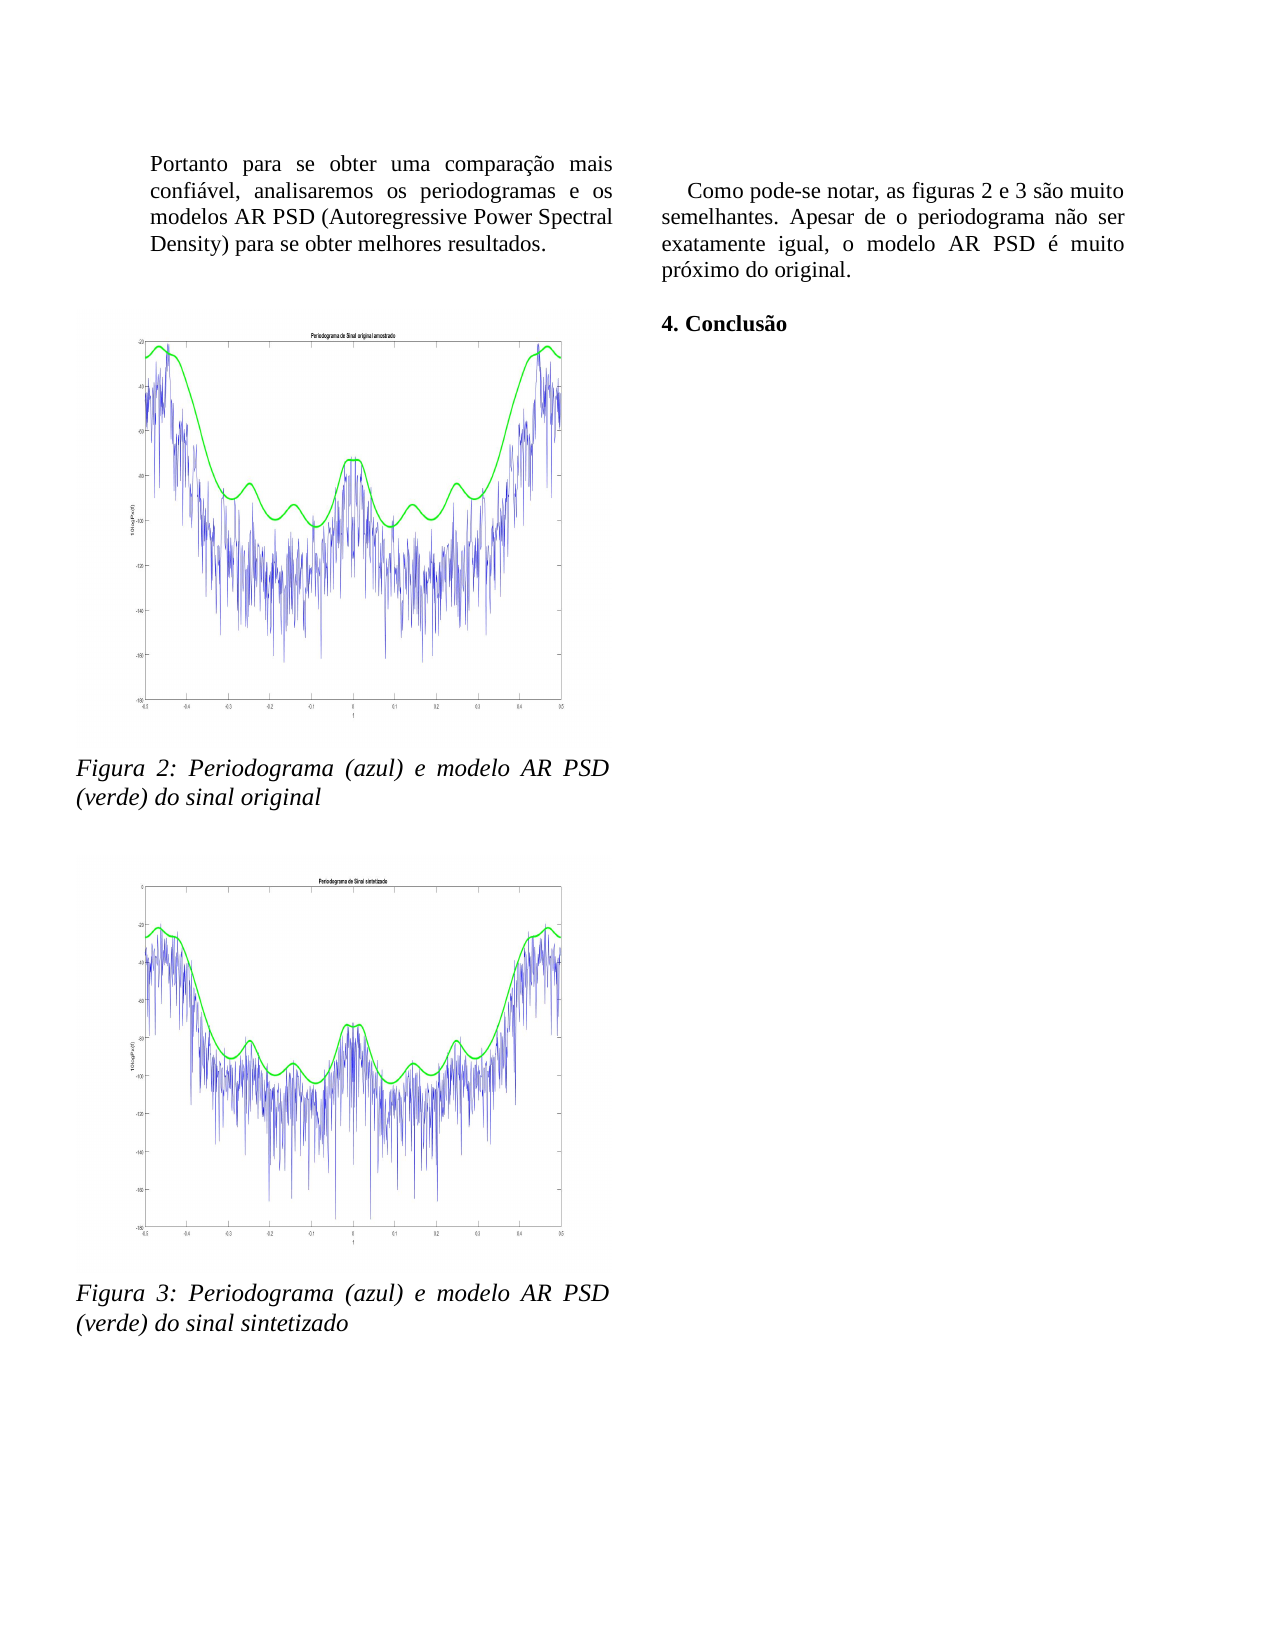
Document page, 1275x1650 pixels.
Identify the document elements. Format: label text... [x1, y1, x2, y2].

subtitle 4. Conclusão [661, 309, 1125, 336]
text Figura 2: Periodograma (azul) e modelo AR PSD (verde) do sinal original [76, 748, 612, 811]
text Figura 3: Periodograma (azul) e modelo AR PSD (verde) do sinal sintetizado [76, 1273, 612, 1336]
picture [75, 855, 612, 1273]
text Como pode-se notar, as figuras 2 e 3 são muito semelhantes. Apesar de o periodograma não ser exatamente igual, o modelo AR PSD é muito próximo do original. [661, 177, 1125, 283]
picture [75, 309, 612, 748]
text Portanto para se obter uma comparação mais confiável, analisaremos os periodogramas e os modelos AR PSD (Autoregressive Power Spectral Density) para se obter melhores resultados. [150, 150, 613, 256]
